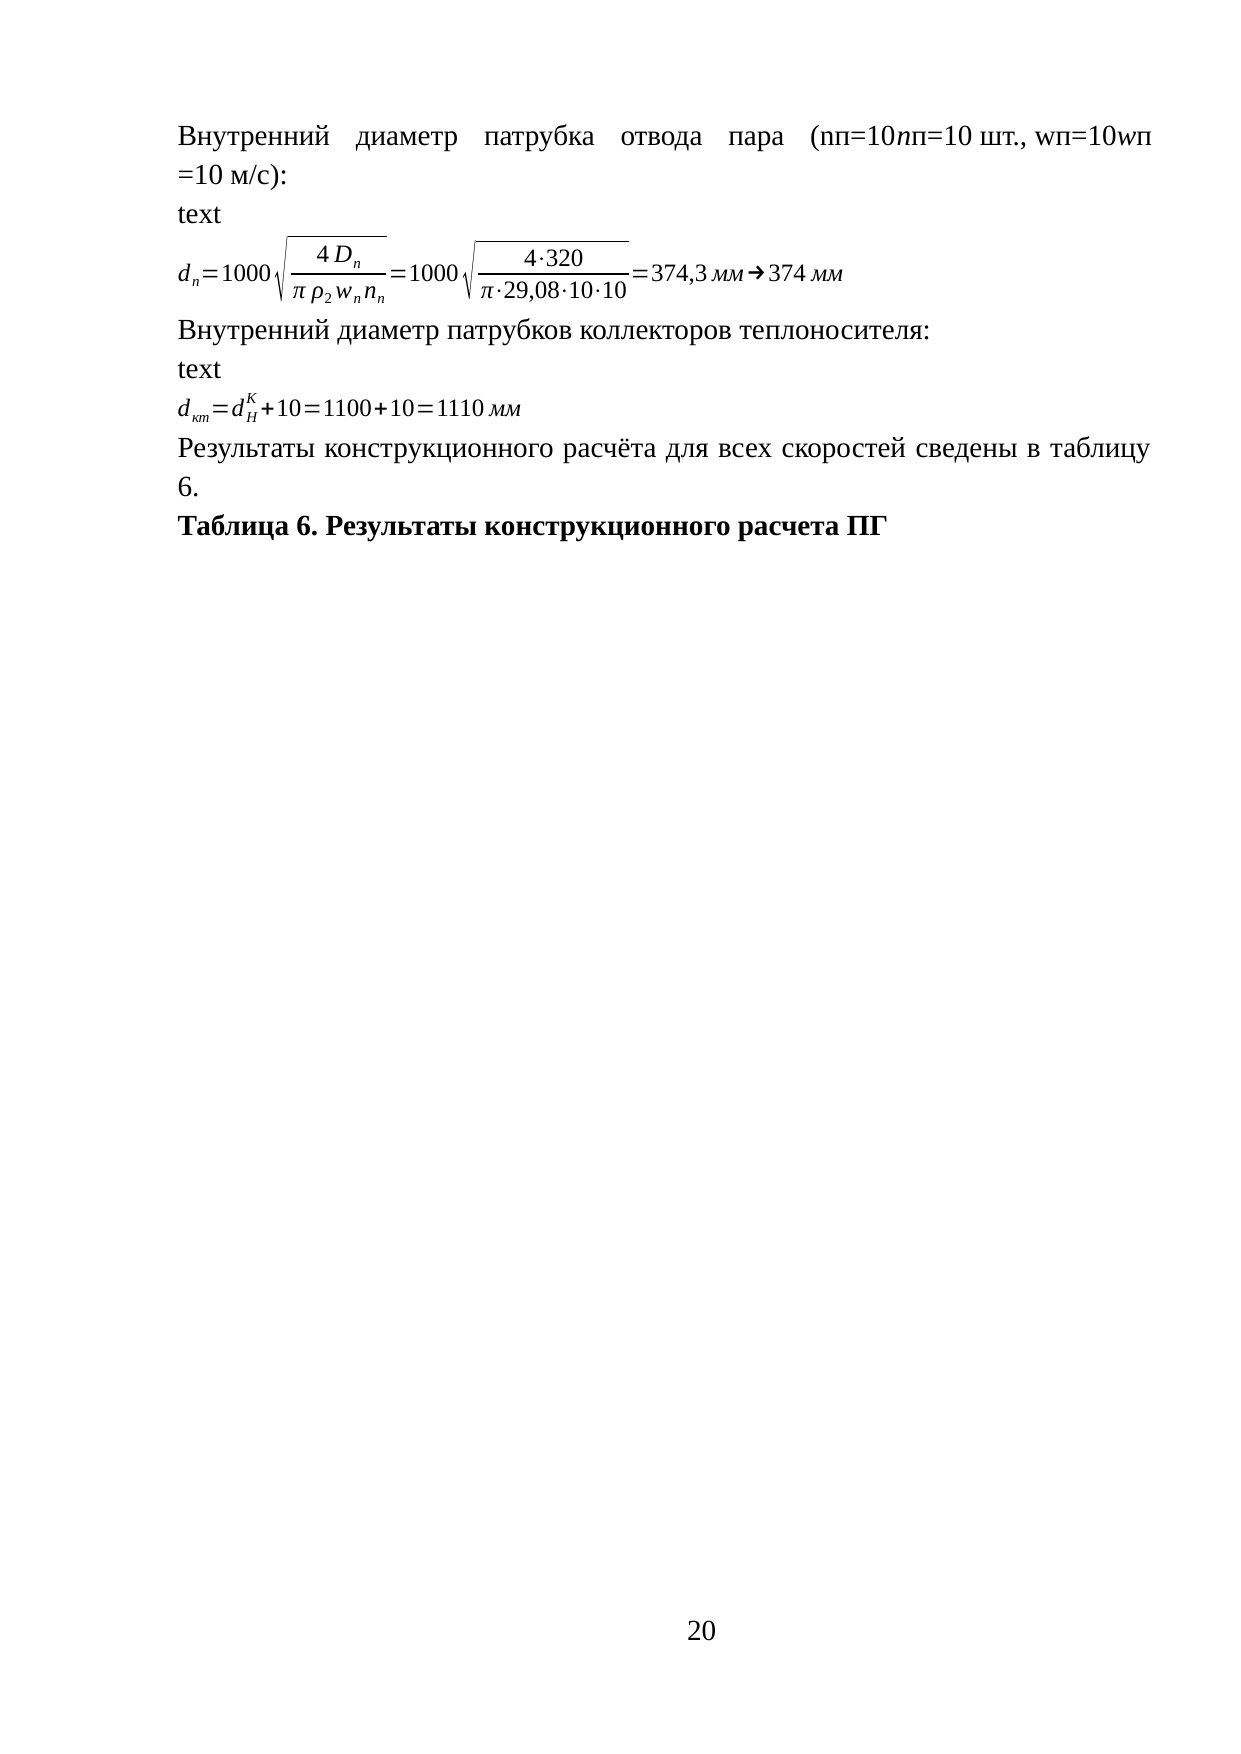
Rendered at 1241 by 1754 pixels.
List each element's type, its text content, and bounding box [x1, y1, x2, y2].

text Таблица 6. Результаты конструкционного расчета ПГ [177, 508, 1152, 542]
text Внутренний диаметр патрубка отвода пара (nп=10nп​=10 шт., wп=10wп​=10 м/с): [177, 118, 1152, 191]
text Внутренний диаметр патрубков коллекторов теплоносителя: [177, 312, 1152, 346]
text text [177, 351, 1152, 385]
text Результаты конструкционного расчёта для всех скоростей сведены в таблицу 6. [177, 431, 1152, 503]
text text [177, 196, 1152, 229]
